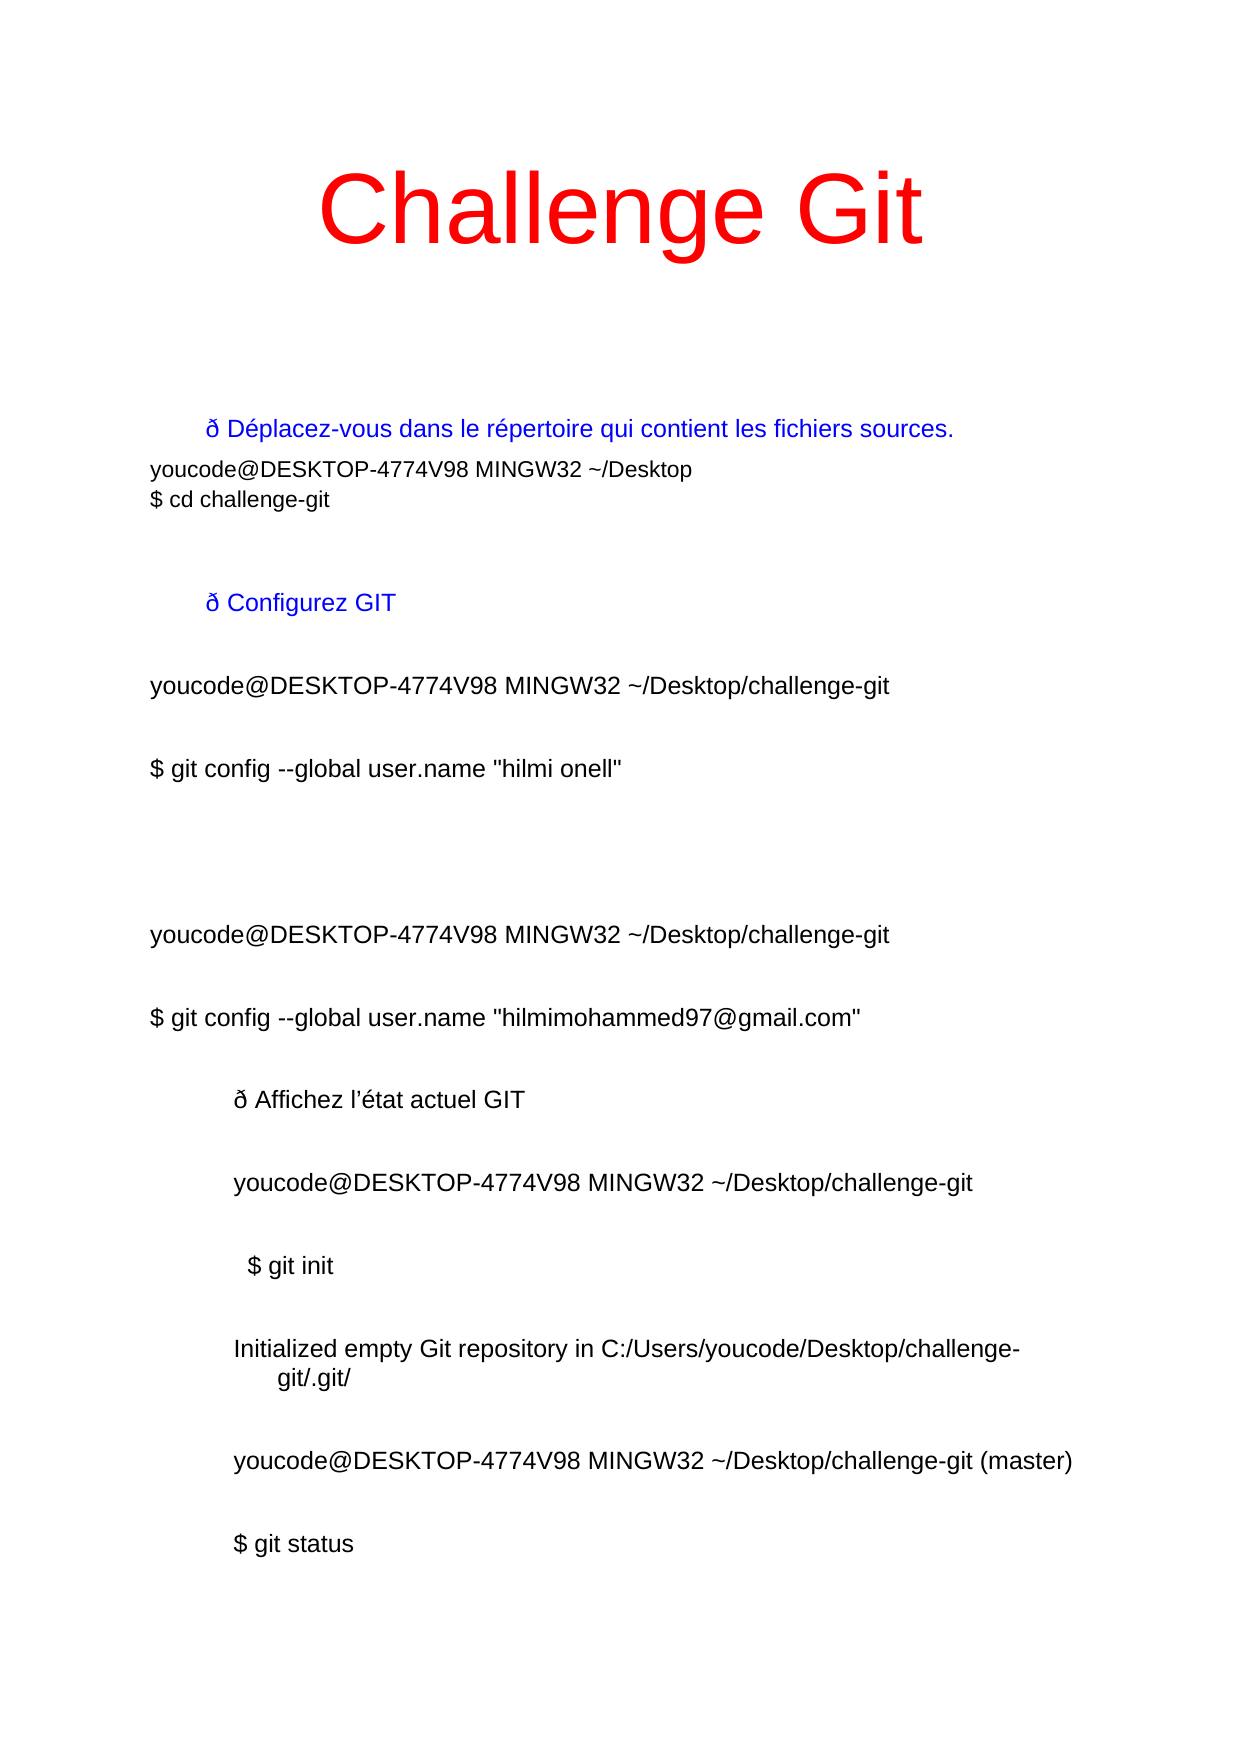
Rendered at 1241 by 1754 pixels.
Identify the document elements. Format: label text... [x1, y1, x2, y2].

text youcode@DESKTOP-4774V98 MINGW32 ~/Desktop/challenge-git (master) [233, 1446, 1090, 1475]
text $ git status [233, 1529, 1090, 1558]
text $ cd challenge-git [150, 486, 1090, 512]
text youcode@DESKTOP-4774V98 MINGW32 ~/Desktop/challenge-git [233, 1168, 1090, 1197]
text ð Déplacez-vous dans le répertoire qui contient les fichiers sources. [150, 414, 1090, 443]
text $ git config --global user.name "hilmimohammed97@gmail.com" [150, 1003, 1090, 1031]
text youcode@DESKTOP-4774V98 MINGW32 ~/Desktop [150, 456, 1090, 482]
text $ git init [233, 1251, 1090, 1280]
text Initialized empty Git repository in C:/Users/youcode/Desktop/challenge-git/.git/ [233, 1334, 1090, 1392]
text ð Affichez l’état actuel GIT [233, 1086, 1090, 1114]
text ð Configurez GIT [150, 588, 1090, 617]
text Challenge Git [150, 150, 1090, 265]
text youcode@DESKTOP-4774V98 MINGW32 ~/Desktop/challenge-git [150, 671, 1090, 700]
text $ git config --global user.name "hilmi onell" [150, 754, 1090, 783]
text youcode@DESKTOP-4774V98 MINGW32 ~/Desktop/challenge-git [150, 920, 1090, 948]
